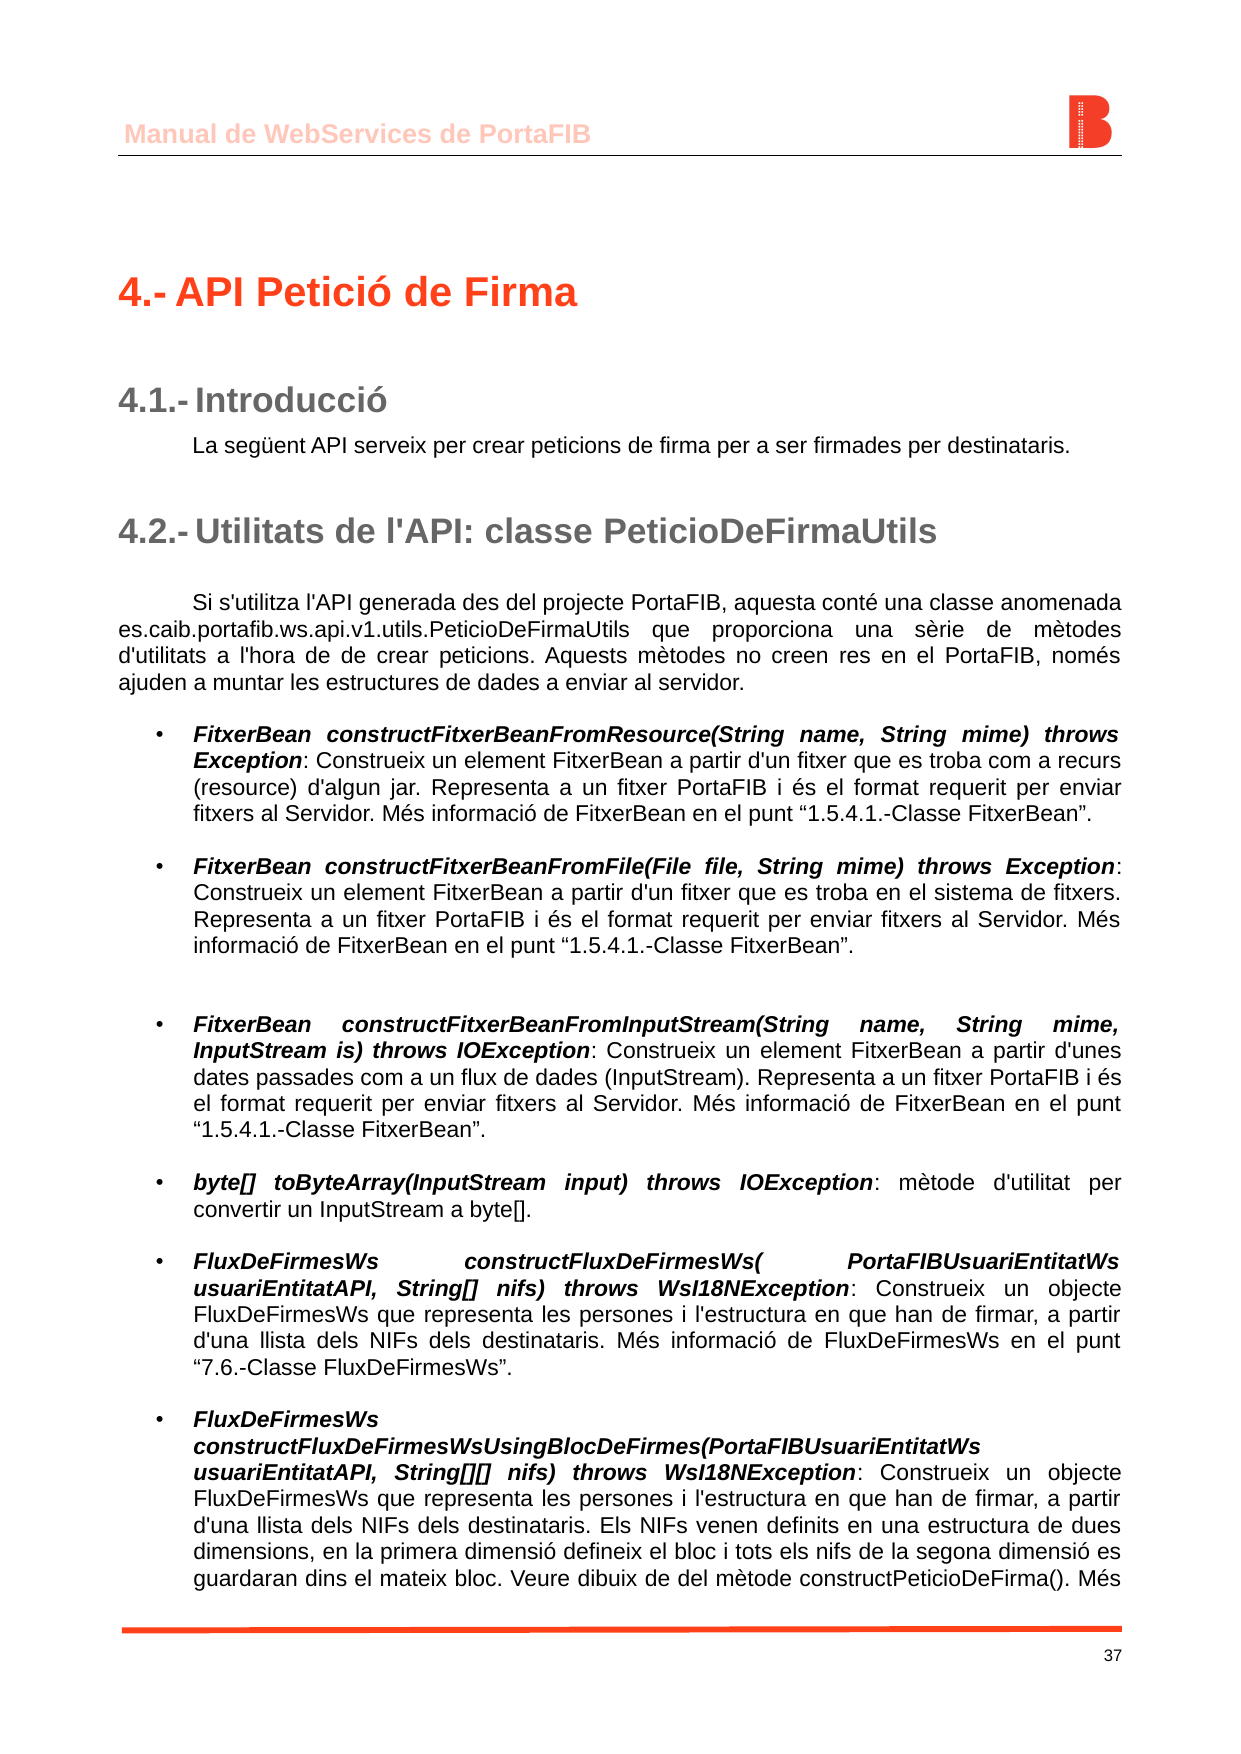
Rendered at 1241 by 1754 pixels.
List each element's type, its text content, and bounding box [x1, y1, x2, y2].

list byte[] toByteArray(InputStream input) throws IOException: mètode d'utilitat per convertir un InputStream a byte[]. [156, 1169, 1122, 1222]
list FluxDeFirmesWs constructFluxDeFirmesWs( PortaFIBUsuariEntitatWs usuariEntitatAPI, String[] nifs) throws WsI18NException: Construeix un objecte FluxDeFirmesWs que representa les persones i l'estructura en que han de firmar, a partir d'una llista dels NIFs dels destinataris. Més informació de FluxDeFirmesWs en el punt “7.6.-Classe FluxDeFirmesWs”. [156, 1248, 1122, 1380]
list FitxerBean constructFitxerBeanFromResource(String name, String mime) throws Exception: Construeix un element FitxerBean a partir d'un fitxer que es troba com a recurs (resource) d'algun jar. Representa a un fitxer PortaFIB i és el format requerit per enviar fitxers al Servidor. Més informació de FitxerBean en el punt “1.5.4.1.-Classe FitxerBean”. [156, 721, 1122, 827]
picture [1063, 94, 1117, 150]
list FitxerBean constructFitxerBeanFromFile(File file, String mime) throws Exception: Construeix un element FitxerBean a partir d'un fitxer que es troba en el sistema de fitxers. Representa a un fitxer PortaFIB i és el format requerit per enviar fitxers al Servidor. Més informació de FitxerBean en el punt “1.5.4.1.-Classe FitxerBean”. [156, 853, 1122, 958]
text La següent API serveix per crear peticions de firma per a ser firmades per destinataris. [118, 432, 1122, 458]
subtitle Utilitats de l'API: classe PeticioDeFirmaUtils [118, 510, 1122, 551]
subtitle API Petició de Firma [118, 267, 1122, 315]
text Si s'utilitza l'API generada des del projecte PortaFIB, aquesta conté una classe anomenada es.caib.portafib.ws.api.v1.utils.PeticioDeFirmaUtils que proporciona una sèrie de mètodes d'utilitats a l'hora de de crear peticions. Aquests mètodes no creen res en el PortaFIB, només ajuden a muntar les estructures de dades a enviar al servidor. [118, 589, 1122, 695]
list FluxDeFirmesWs constructFluxDeFirmesWsUsingBlocDeFirmes(PortaFIBUsuariEntitatWs usuariEntitatAPI, String[][] nifs) throws WsI18NException: Construeix un objecte FluxDeFirmesWs que representa les persones i l'estructura en que han de firmar, a partir d'una llista dels NIFs dels destinataris. Els NIFs venen definits en una estructura de dues dimensions, en la primera dimensió defineix el bloc i tots els nifs de la segona dimensió es guardaran dins el mateix bloc. Veure dibuix de del mètode constructPeticioDeFirma(). Més [156, 1406, 1122, 1591]
subtitle Introducció [118, 379, 1122, 419]
list FitxerBean constructFitxerBeanFromInputStream(String name, String mime, InputStream is) throws IOException: Construeix un element FitxerBean a partir d'unes dates passades com a un flux de dades (InputStream). Representa a un fitxer PortaFIB i és el format requerit per enviar fitxers al Servidor. Més informació de FitxerBean en el punt “1.5.4.1.-Classe FitxerBean”. [156, 1011, 1122, 1143]
